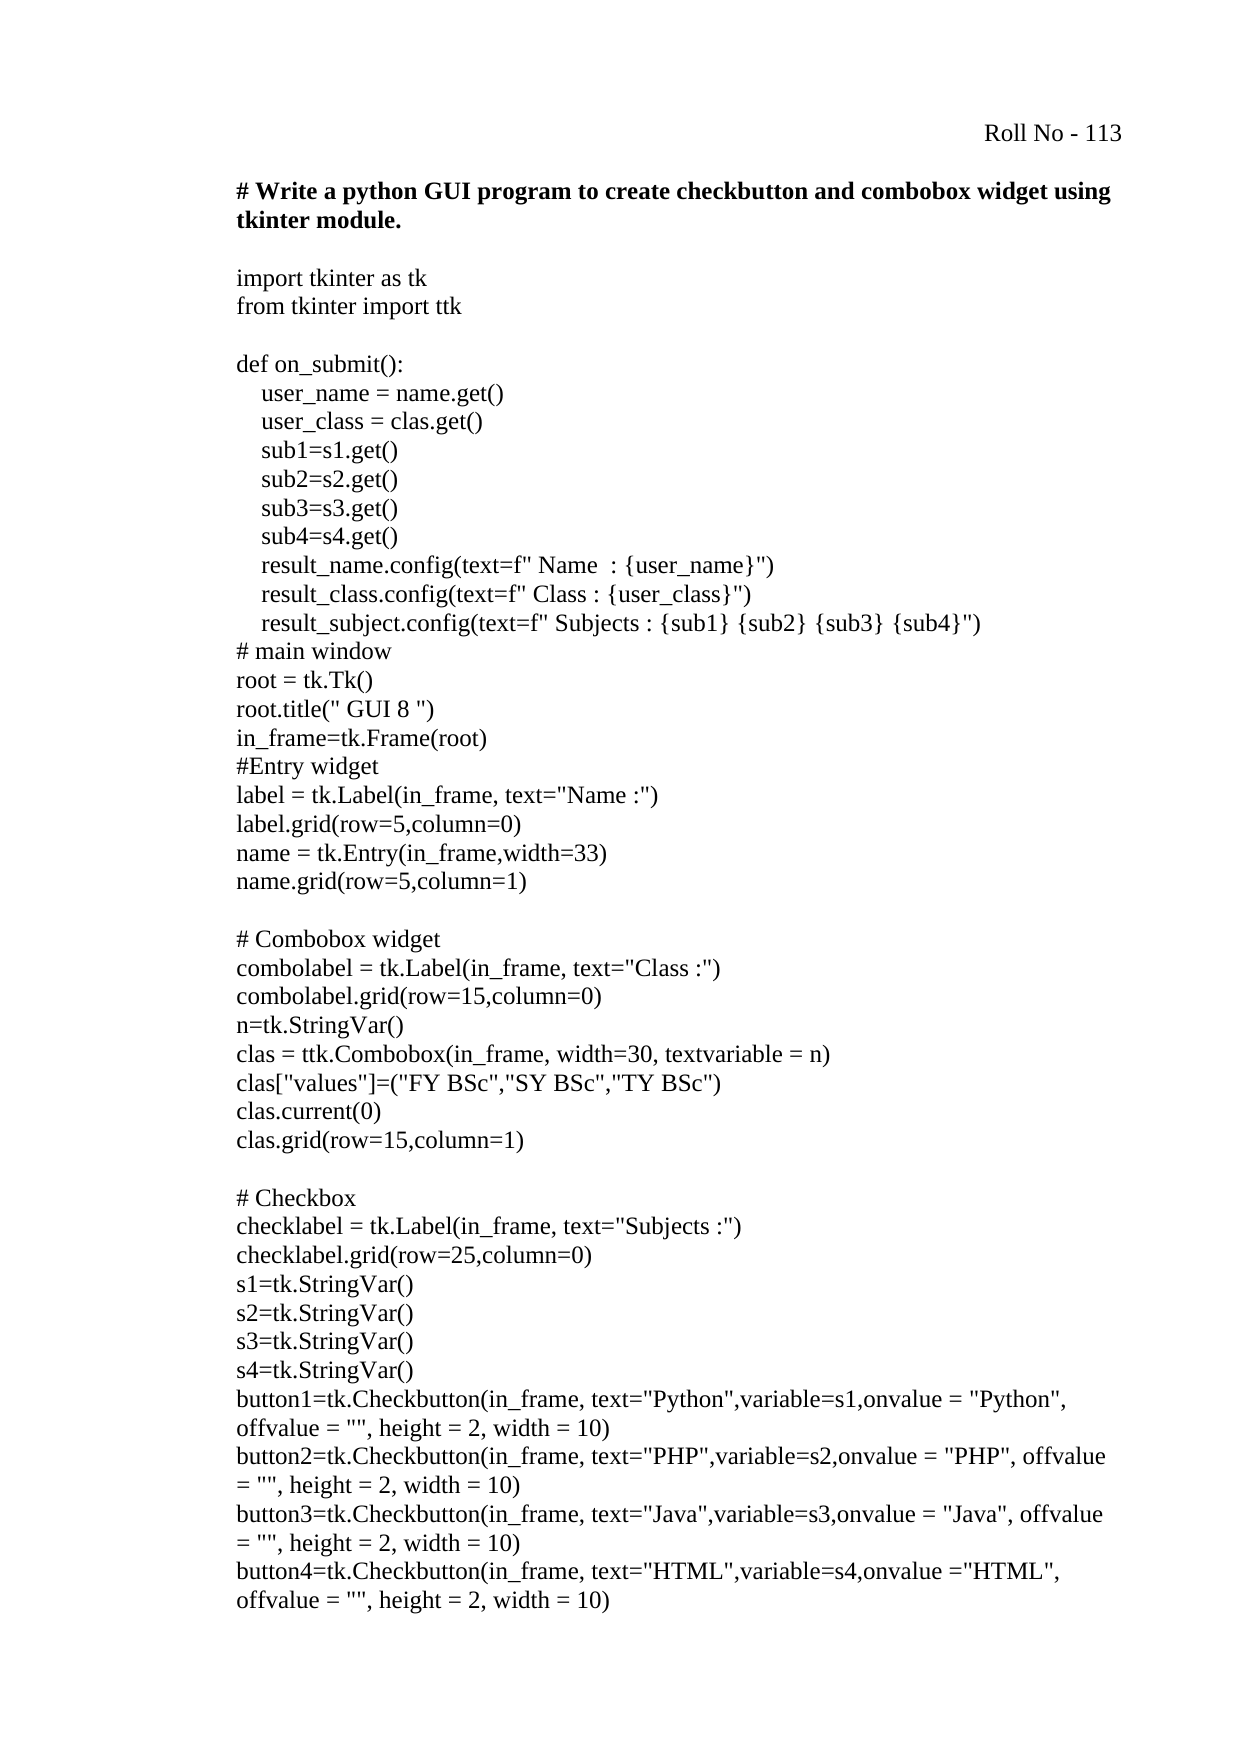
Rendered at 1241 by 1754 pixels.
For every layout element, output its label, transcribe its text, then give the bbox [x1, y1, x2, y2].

text #Entry widget [236, 751, 1122, 780]
text s1=tk.StringVar() [236, 1269, 1122, 1298]
text # main window [236, 636, 1122, 665]
text s4=tk.StringVar() [236, 1355, 1122, 1384]
text user_class = clas.get() [236, 406, 1122, 435]
text button2=tk.Checkbutton(in_frame, text="PHP",variable=s2,onvalue = "PHP", offvalue = "", height = 2, width = 10) [236, 1441, 1122, 1499]
text # Write a python GUI program to create checkbutton and combobox widget using tkinter module. [236, 176, 1122, 234]
text button4=tk.Checkbutton(in_frame, text="HTML",variable=s4,onvalue ="HTML", offvalue = "", height = 2, width = 10) [236, 1556, 1122, 1614]
text clas.grid(row=15,column=1) [236, 1125, 1122, 1154]
text from tkinter import ttk [236, 291, 1122, 320]
text in_frame=tk.Frame(root) [236, 723, 1122, 751]
text root = tk.Tk() [236, 665, 1122, 694]
text sub1=s1.get() [236, 435, 1122, 464]
text clas.current(0) [236, 1096, 1122, 1125]
text result_class.config(text=f" Class : {user_class}") [236, 579, 1122, 608]
text s2=tk.StringVar() [236, 1298, 1122, 1326]
text def on_submit(): [236, 349, 1122, 378]
text s3=tk.StringVar() [236, 1326, 1122, 1355]
text name = tk.Entry(in_frame,width=33) [236, 838, 1122, 866]
text button1=tk.Checkbutton(in_frame, text="Python",variable=s1,onvalue = "Python", offvalue = "", height = 2, width = 10) [236, 1384, 1122, 1441]
text root.title(" GUI 8 ") [236, 694, 1122, 723]
text combolabel = tk.Label(in_frame, text="Class :") [236, 953, 1122, 981]
text user_name = name.get() [236, 378, 1122, 406]
text import tkinter as tk [236, 263, 1122, 291]
text sub3=s3.get() [236, 493, 1122, 521]
text checklabel = tk.Label(in_frame, text="Subjects :") [236, 1211, 1122, 1240]
text clas["values"]=("FY BSc","SY BSc","TY BSc") [236, 1068, 1122, 1096]
text button3=tk.Checkbutton(in_frame, text="Java",variable=s3,onvalue = "Java", offvalue = "", height = 2, width = 10) [236, 1499, 1122, 1556]
text result_name.config(text=f" Name : {user_name}") [236, 550, 1122, 579]
text clas = ttk.Combobox(in_frame, width=30, textvariable = n) [236, 1039, 1122, 1068]
text label = tk.Label(in_frame, text="Name :") [236, 780, 1122, 809]
text # Combobox widget [236, 924, 1122, 953]
text label.grid(row=5,column=0) [236, 809, 1122, 838]
text # Checkbox [236, 1183, 1122, 1211]
text name.grid(row=5,column=1) [236, 866, 1122, 895]
text result_subject.config(text=f" Subjects : {sub1} {sub2} {sub3} {sub4}") [236, 608, 1122, 636]
text sub2=s2.get() [236, 464, 1122, 493]
text sub4=s4.get() [236, 521, 1122, 550]
text n=tk.StringVar() [236, 1010, 1122, 1039]
text checklabel.grid(row=25,column=0) [236, 1240, 1122, 1269]
text combolabel.grid(row=15,column=0) [236, 981, 1122, 1010]
